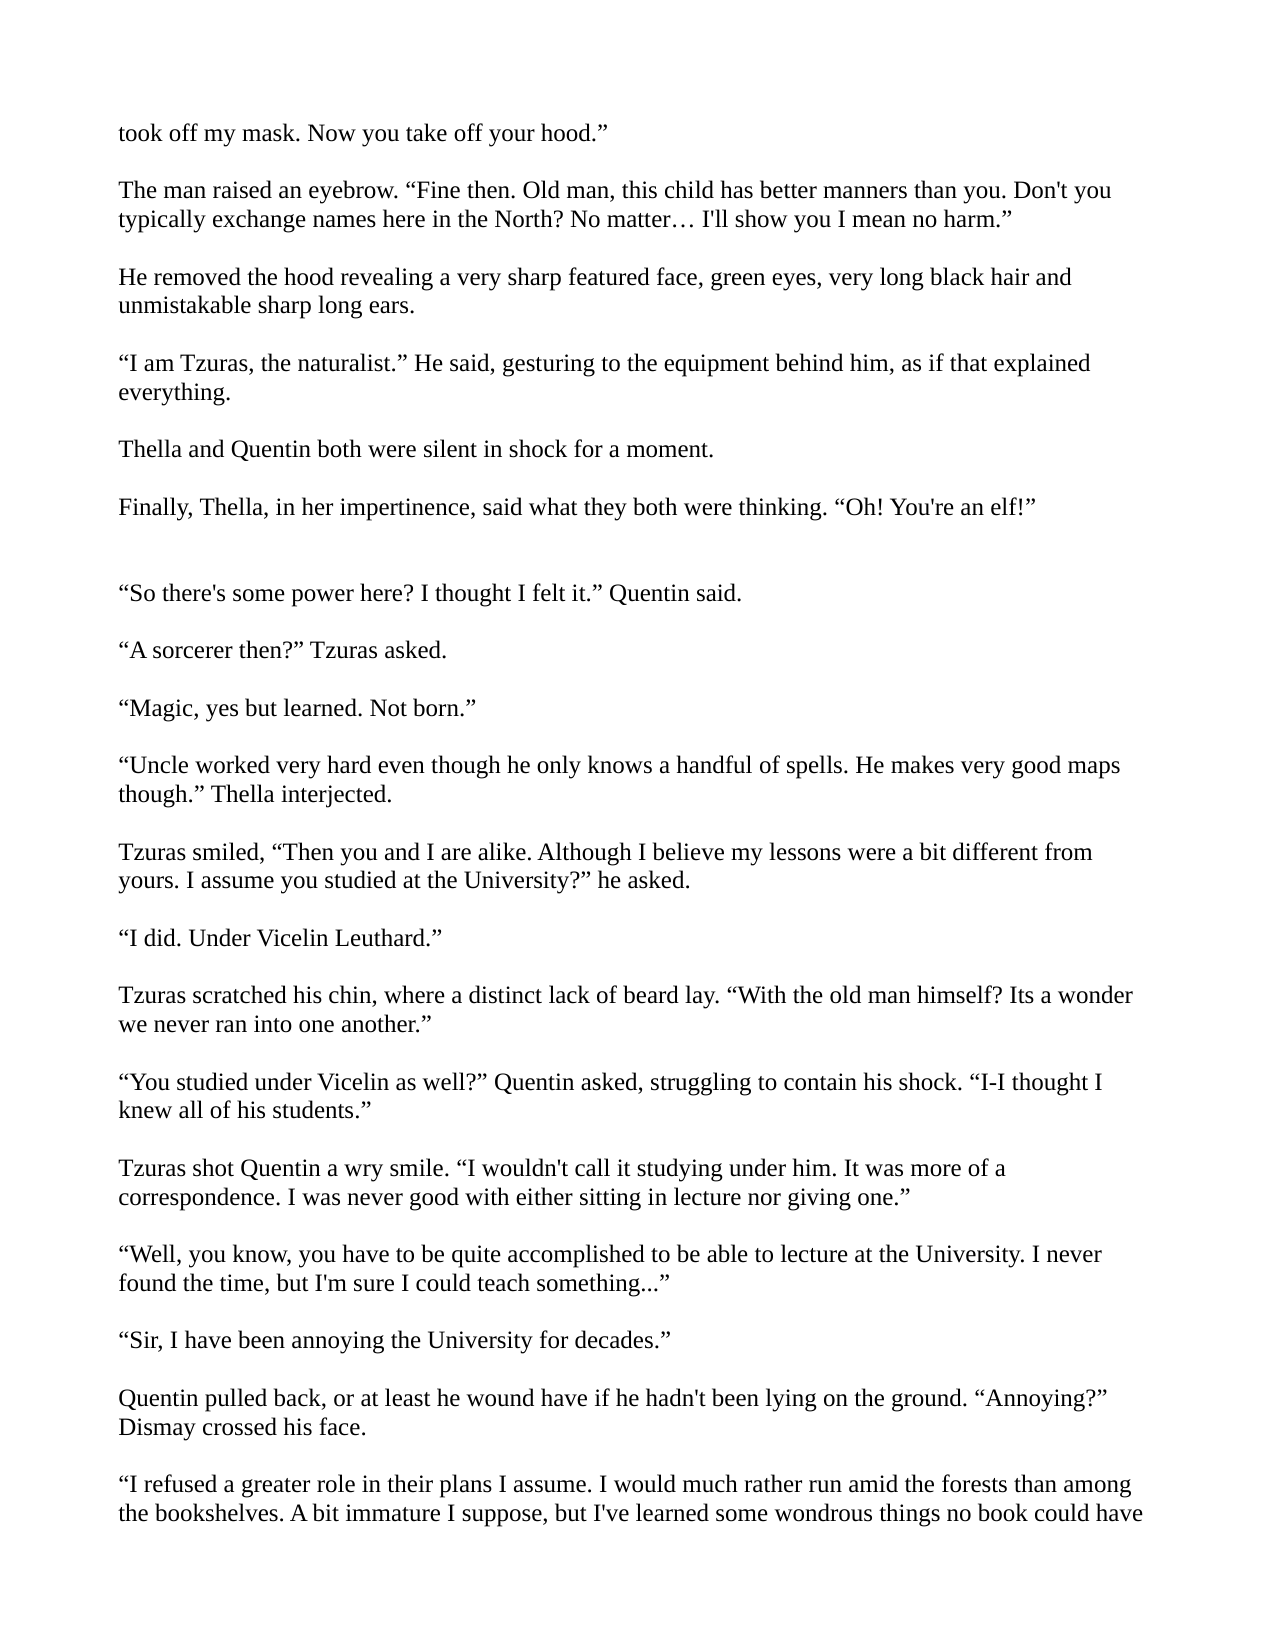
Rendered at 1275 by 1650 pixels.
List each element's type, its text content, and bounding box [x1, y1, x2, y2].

text Quentin pulled back, or at least he wound have if he hadn't been lying on the ground. “Annoying?” Dismay crossed his face. [118, 1383, 1157, 1441]
text Tzuras smiled, “Then you and I are alike. Although I believe my lessons were a bit different from yours. I assume you studied at the University?” he asked. [118, 837, 1157, 894]
text The man raised an eyebrow. “Fine then. Old man, this child has better manners than you. Don't you typically exchange names here in the North? No matter… I'll show you I mean no harm.” [118, 176, 1157, 233]
text “Well, you know, you have to be quite accomplished to be able to lecture at the University. I never found the time, but I'm sure I could teach something...” [118, 1239, 1157, 1297]
text “I refused a greater role in their plans I assume. I would much rather run amid the forests than among the bookshelves. A bit immature I suppose, but I've learned some wondrous things no book could have [118, 1469, 1157, 1527]
text took off my mask. Now you take off your hood.” [118, 118, 1157, 147]
text Thella and Quentin both were silent in shock for a moment. [118, 434, 1157, 463]
text “So there's some power here? I thought I felt it.” Quentin said. [118, 578, 1157, 607]
text He removed the hood revealing a very sharp featured face, green eyes, very long black hair and unmistakable sharp long ears. [118, 262, 1157, 319]
text “Magic, yes but learned. Not born.” [118, 693, 1157, 722]
text “Sir, I have been annoying the University for decades.” [118, 1326, 1157, 1354]
text “A sorcerer then?” Tzuras asked. [118, 636, 1157, 664]
text “Uncle worked very hard even though he only knows a handful of spells. He makes very good maps though.” Thella interjected. [118, 751, 1157, 808]
text Finally, Thella, in her impertinence, said what they both were thinking. “Oh! You're an elf!” [118, 492, 1157, 521]
text Tzuras shot Quentin a wry smile. “I wouldn't call it studying under him. It was more of a correspondence. I was never good with either sitting in lecture nor giving one.” [118, 1153, 1157, 1211]
text “You studied under Vicelin as well?” Quentin asked, struggling to contain his shock. “I-I thought I knew all of his students.” [118, 1067, 1157, 1124]
text “I did. Under Vicelin Leuthard.” [118, 923, 1157, 952]
text “I am Tzuras, the naturalist.” He said, gesturing to the equipment behind him, as if that explained everything. [118, 348, 1157, 406]
text Tzuras scratched his chin, where a distinct lack of beard lay. “With the old man himself? Its a wonder we never ran into one another.” [118, 981, 1157, 1038]
